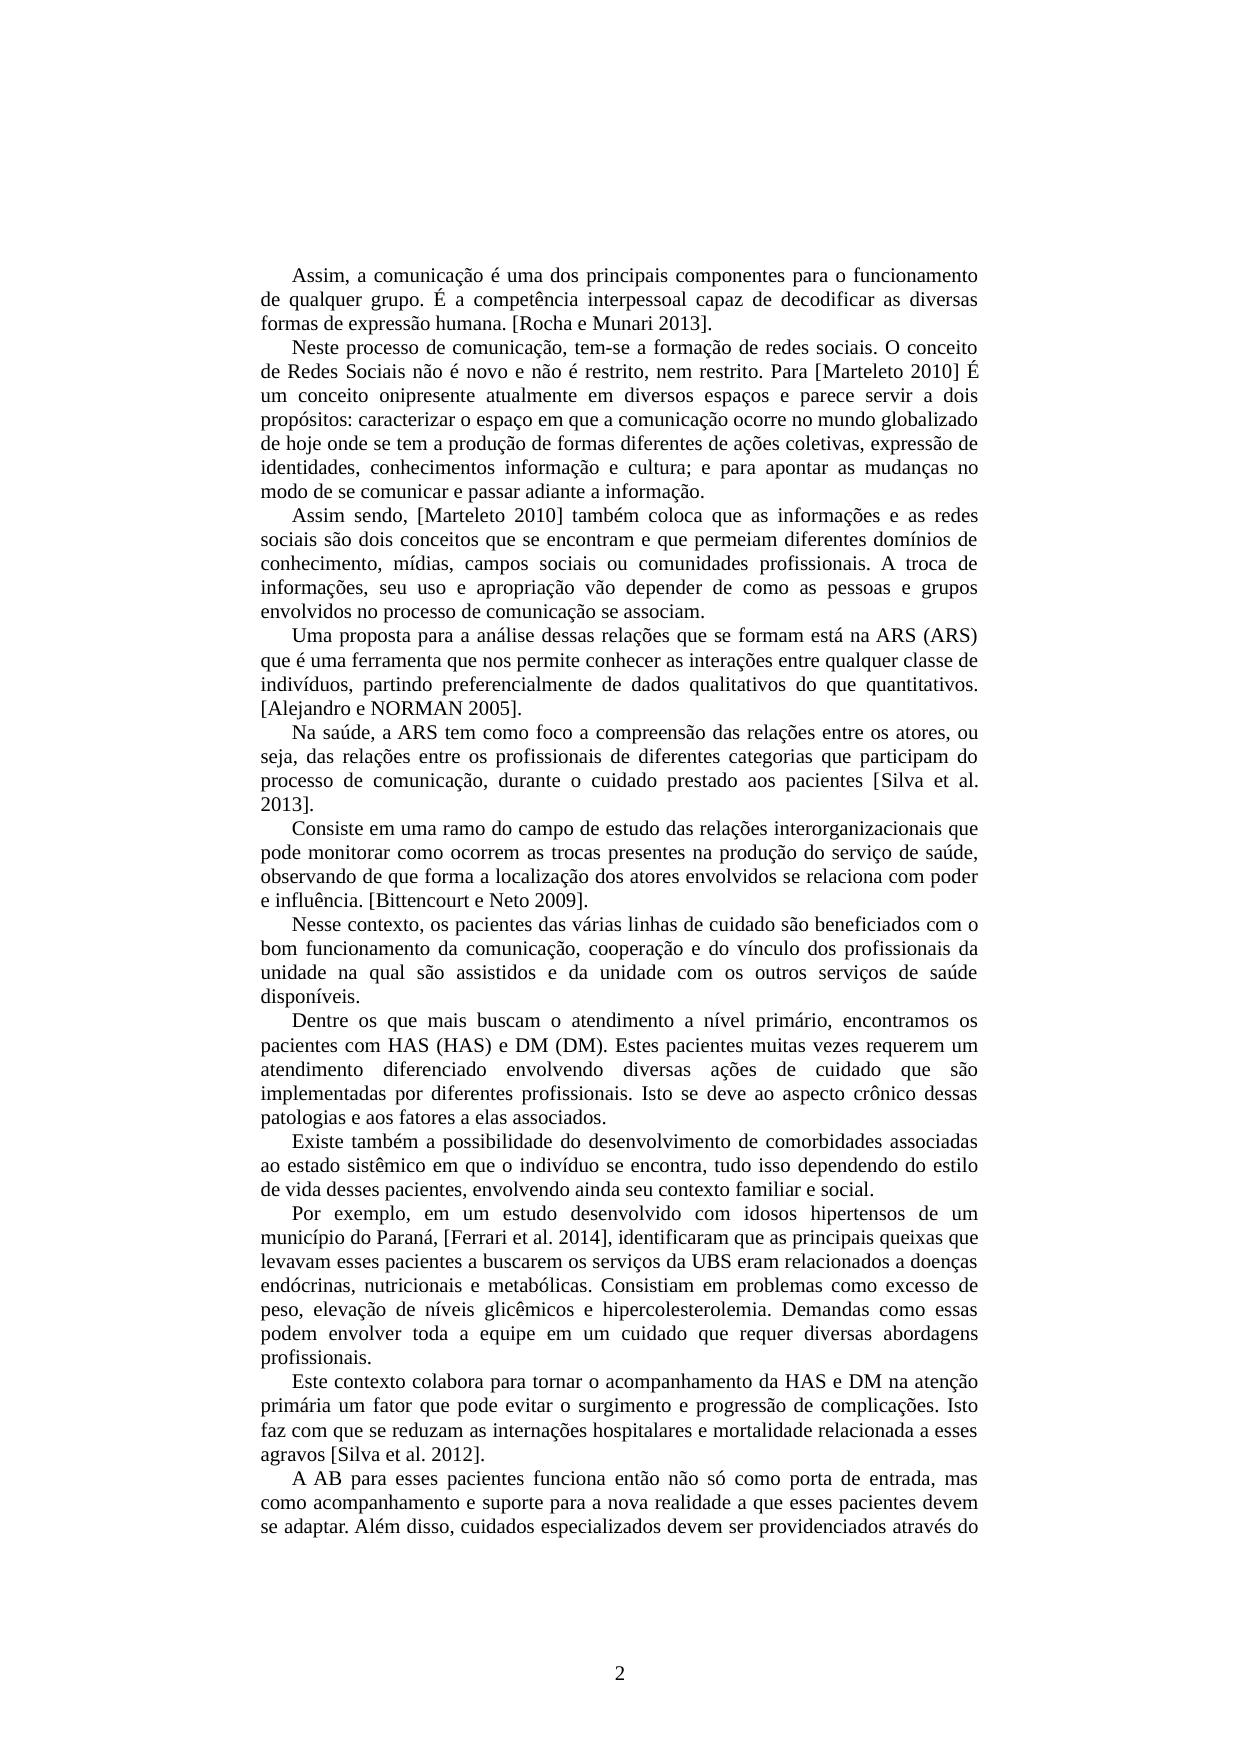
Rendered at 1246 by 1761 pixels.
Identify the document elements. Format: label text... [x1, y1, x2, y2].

text Neste processo de comunicação, tem-se a formação de redes sociais. O conceito de Redes Sociais não é novo e não é restrito, nem restrito. Para [Marteleto 2010] É um conceito onipresente atualmente em diversos espaços e parece servir a dois propósitos: caracterizar o espaço em que a comunicação ocorre no mundo globalizado de hoje onde se tem a produção de formas diferentes de ações coletivas, expressão de identidades, conhecimentos informação e cultura; e para apontar as mudanças no modo de se comunicar e passar adiante a informação. [260, 335, 979, 503]
text Na saúde, a ARS tem como foco a compreensão das relações entre os atores, ou seja, das relações entre os profissionais de diferentes categorias que participam do processo de comunicação, durante o cuidado prestado aos pacientes [Silva et al. 2013]. [260, 720, 979, 816]
text Existe também a possibilidade do desenvolvimento de comorbidades associadas ao estado sistêmico em que o indivíduo se encontra, tudo isso dependendo do estilo de vida desses pacientes, envolvendo ainda seu contexto familiar e social. [260, 1129, 979, 1201]
text A AB para esses pacientes funciona então não só como porta de entrada, mas como acompanhamento e suporte para a nova realidade a que esses pacientes devem se adaptar. Além disso, cuidados especializados devem ser providenciados através do [260, 1466, 979, 1538]
text Este contexto colabora para tornar o acompanhamento da HAS e DM na atenção primária um fator que pode evitar o surgimento e progressão de complicações. Isto faz com que se reduzam as internações hospitalares e mortalidade relacionada a esses agravos [Silva et al. 2012]. [260, 1369, 979, 1466]
text Consiste em uma ramo do campo de estudo das relações interorganizacionais que pode monitorar como ocorrem as trocas presentes na produção do serviço de saúde, observando de que forma a localização dos atores envolvidos se relaciona com poder e influência. [Bittencourt e Neto 2009]. [260, 816, 979, 912]
text Assim sendo, [Marteleto 2010] também coloca que as informações e as redes sociais são dois conceitos que se encontram e que permeiam diferentes domínios de conhecimento, mídias, campos sociais ou comunidades profissionais. A troca de informações, seu uso e apropriação vão depender de como as pessoas e grupos envolvidos no processo de comunicação se associam. [260, 503, 979, 623]
text Uma proposta para a análise dessas relações que se formam está na ARS (ARS) que é uma ferramenta que nos permite conhecer as interações entre qualquer classe de indivíduos, partindo preferencialmente de dados qualitativos do que quantitativos. [Alejandro e NORMAN 2005]. [260, 623, 979, 720]
text Nesse contexto, os pacientes das várias linhas de cuidado são beneficiados com o bom funcionamento da comunicação, cooperação e do vínculo dos profissionais da unidade na qual são assistidos e da unidade com os outros serviços de saúde disponíveis. [260, 912, 979, 1008]
text Por exemplo, em um estudo desenvolvido com idosos hipertensos de um município do Paraná, [Ferrari et al. 2014], identificaram que as principais queixas que levavam esses pacientes a buscarem os serviços da UBS eram relacionados a doenças endócrinas, nutricionais e metabólicas. Consistiam em problemas como excesso de peso, elevação de níveis glicêmicos e hipercolesterolemia. Demandas como essas podem envolver toda a equipe em um cuidado que requer diversas abordagens profissionais. [260, 1201, 979, 1369]
text Dentre os que mais buscam o atendimento a nível primário, encontramos os pacientes com HAS (HAS) e DM (DM). Estes pacientes muitas vezes requerem um atendimento diferenciado envolvendo diversas ações de cuidado que são implementadas por diferentes profissionais. Isto se deve ao aspecto crônico dessas patologias e aos fatores a elas associados. [260, 1008, 979, 1129]
text Assim, a comunicação é uma dos principais componentes para o funcionamento de qualquer grupo. É a competência interpessoal capaz de decodificar as diversas formas de expressão humana. [Rocha e Munari 2013]. [260, 262, 979, 335]
